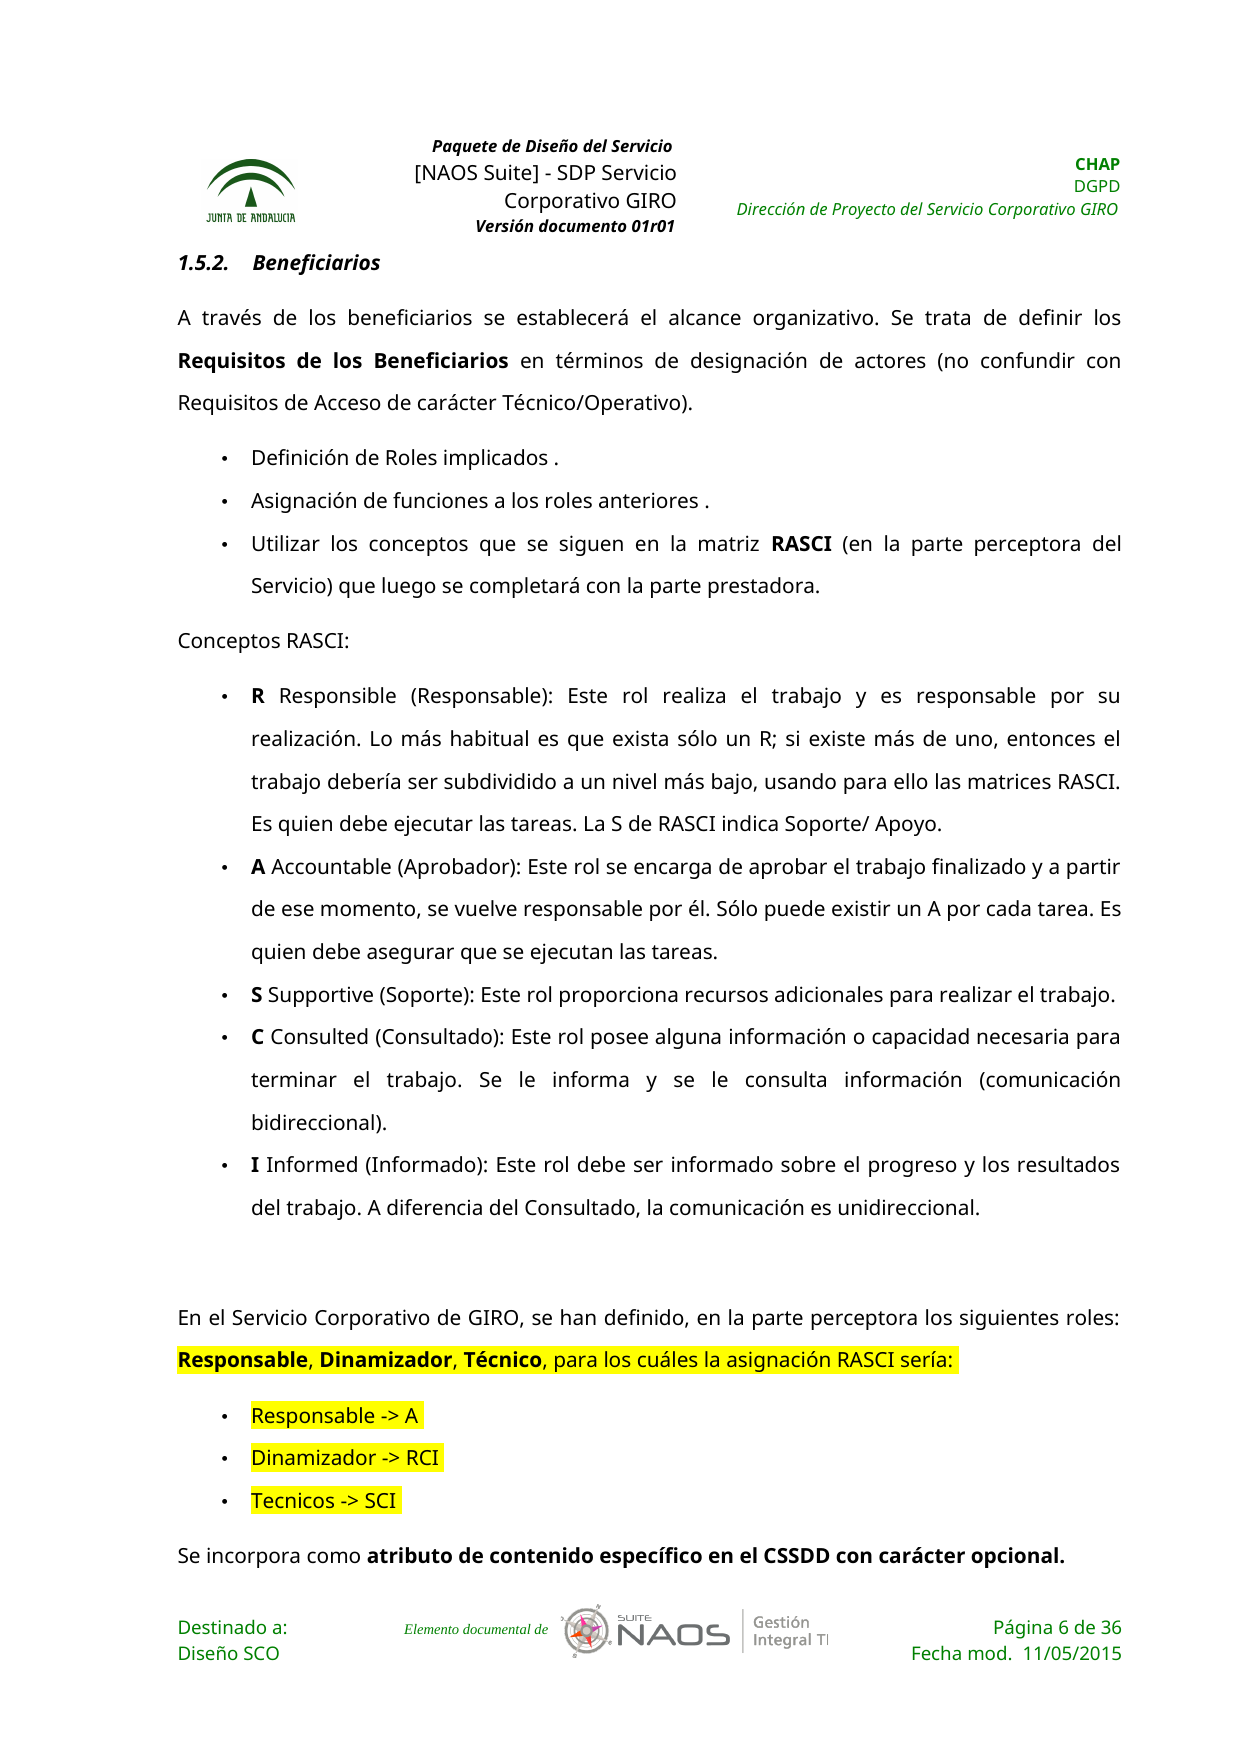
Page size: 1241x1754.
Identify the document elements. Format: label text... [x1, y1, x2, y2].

text Se incorpora como atributo de contenido específico en el CSSDD con carácter opcional. [177, 1541, 1122, 1569]
text A través de los beneficiarios se establecerá el alcance organizativo. Se trata de definir los Requisitos de los Beneficiarios en términos de designación de actores (no confundir con Requisitos de Acceso de carácter Técnico/Operativo). [177, 303, 1122, 417]
list C Consulted (Consultado): Este rol posee alguna información o capacidad necesaria para terminar el trabajo. Se le informa y se le consulta información (comunicación bidireccional). [221, 1022, 1122, 1136]
text Conceptos RASCI: [177, 626, 1122, 655]
text En el Servicio Corporativo de GIRO, se han definido, en la parte perceptora los siguientes roles: Responsable, Dinamizador, Técnico, para los cuáles la asignación RASCI sería: [177, 1303, 1122, 1374]
list I Informed (Informado): Este rol debe ser informado sobre el progreso y los resultados del trabajo. A diferencia del Consultado, la comunicación es unidireccional. [221, 1150, 1122, 1221]
list A Accountable (Aprobador): Este rol se encarga de aprobar el trabajo finalizado y a partir de ese momento, se vuelve responsable por él. Sólo puede existir un A por cada tarea. Es quien debe asegurar que se ejecutan las tareas. [221, 852, 1122, 966]
list Definición de Roles implicados . [221, 443, 1122, 472]
list Tecnicos -> SCI [221, 1486, 1122, 1514]
list Dinamizador -> RCI [221, 1443, 1122, 1472]
list S Supportive (Soporte): Este rol proporciona recursos adicionales para realizar el trabajo. [221, 980, 1122, 1008]
list Responsable -> A [221, 1401, 1122, 1429]
picture [560, 1604, 829, 1658]
list R Responsible (Responsable): Este rol realiza el trabajo y es responsable por su realización. Lo más habitual es que exista sólo un R; si existe más de uno, entonces el trabajo debería ser subdividido a un nivel más bajo, usando para ello las matrices RASCI. Es quien debe ejecutar las tareas. La S de RASCI indica Soporte/ Apoyo. [221, 682, 1122, 838]
subtitle Beneficiarios [177, 248, 1122, 277]
list Asignación de funciones a los roles anteriores . [221, 486, 1122, 514]
list Utilizar los conceptos que se siguen en la matriz RASCI (en la parte perceptora del Servicio) que luego se completará con la parte prestadora. [221, 529, 1122, 600]
picture [201, 159, 298, 226]
